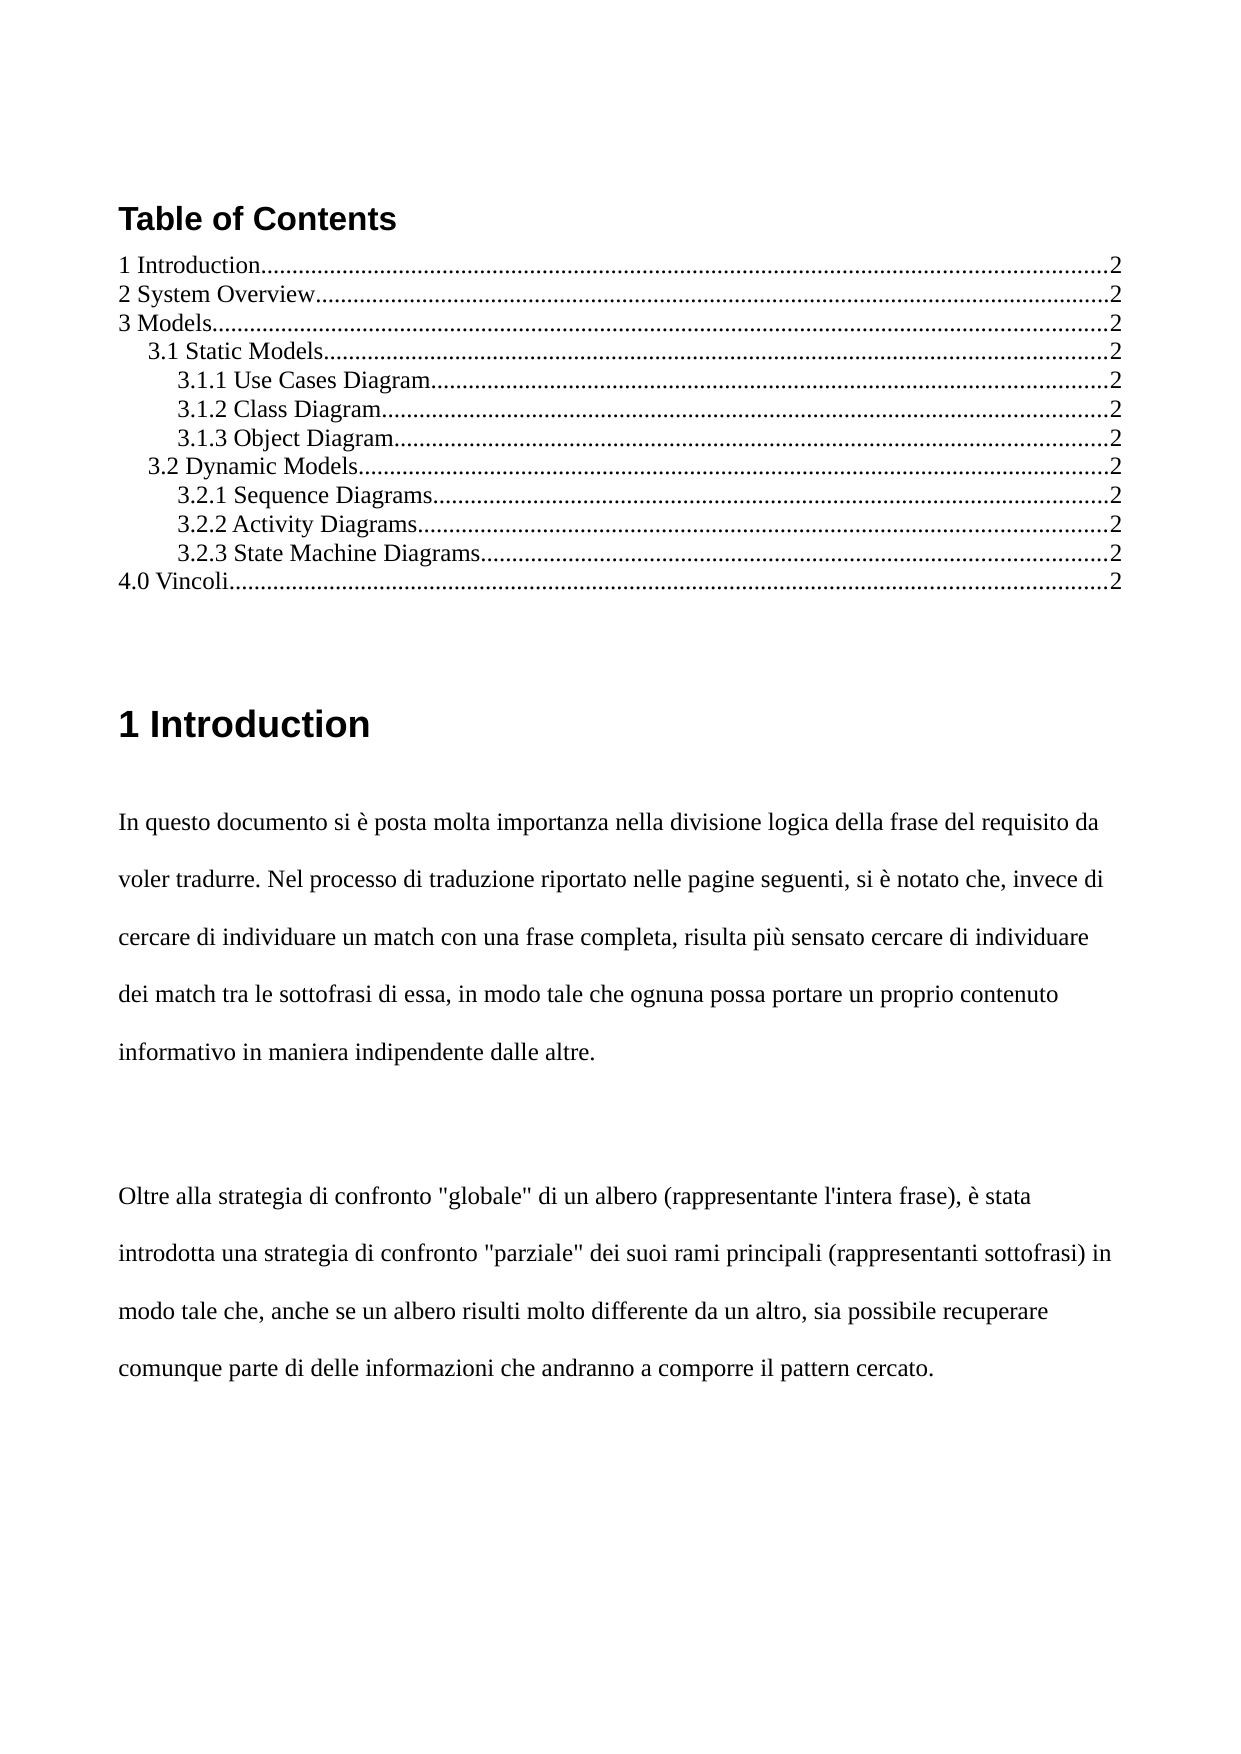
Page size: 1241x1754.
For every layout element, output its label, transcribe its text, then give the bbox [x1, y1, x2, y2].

subtitle Table of Contents [118, 199, 1122, 238]
text In questo documento si è posta molta importanza nella divisione logica della frase del requisito da voler tradurre. Nel processo di traduzione riportato nelle pagine seguenti, si è notato che, invece di cercare di individuare un match con una frase completa, risulta più sensato cercare di individuare dei match tra le sottofrasi di essa, in modo tale che ognuna possa portare un proprio contenuto informativo in maniera indipendente dalle altre. [118, 807, 1122, 1065]
text Oltre alla strategia di confronto "globale" di un albero (rappresentante l'intera frase), è stata introdotta una strategia di confronto "parziale" dei suoi rami principali (rappresentanti sottofrasi) in modo tale che, anche se un albero risulti molto differente da un altro, sia possibile recuperare comunque parte di delle informazioni che andranno a comporre il pattern cercato. [118, 1181, 1122, 1382]
text 3.2.1 Sequence Diagrams 2 [177, 480, 1122, 509]
text 3.2 Dynamic Models 2 [148, 451, 1122, 480]
text 3.2.2 Activity Diagrams 2 [177, 509, 1122, 538]
text 3.1.3 Object Diagram 2 [177, 423, 1122, 451]
text 3.1.2 Class Diagram 2 [177, 394, 1122, 423]
text 1 Introduction 2 [118, 250, 1122, 279]
text 2 System Overview 2 [118, 279, 1122, 308]
text 3 Models 2 [118, 308, 1122, 336]
subtitle 1 Introduction [118, 701, 1122, 745]
text 3.1.1 Use Cases Diagram 2 [177, 365, 1122, 394]
text 3.1 Static Models 2 [148, 336, 1122, 365]
text 4.0 Vincoli 2 [118, 566, 1122, 595]
text 3.2.3 State Machine Diagrams 2 [177, 538, 1122, 566]
